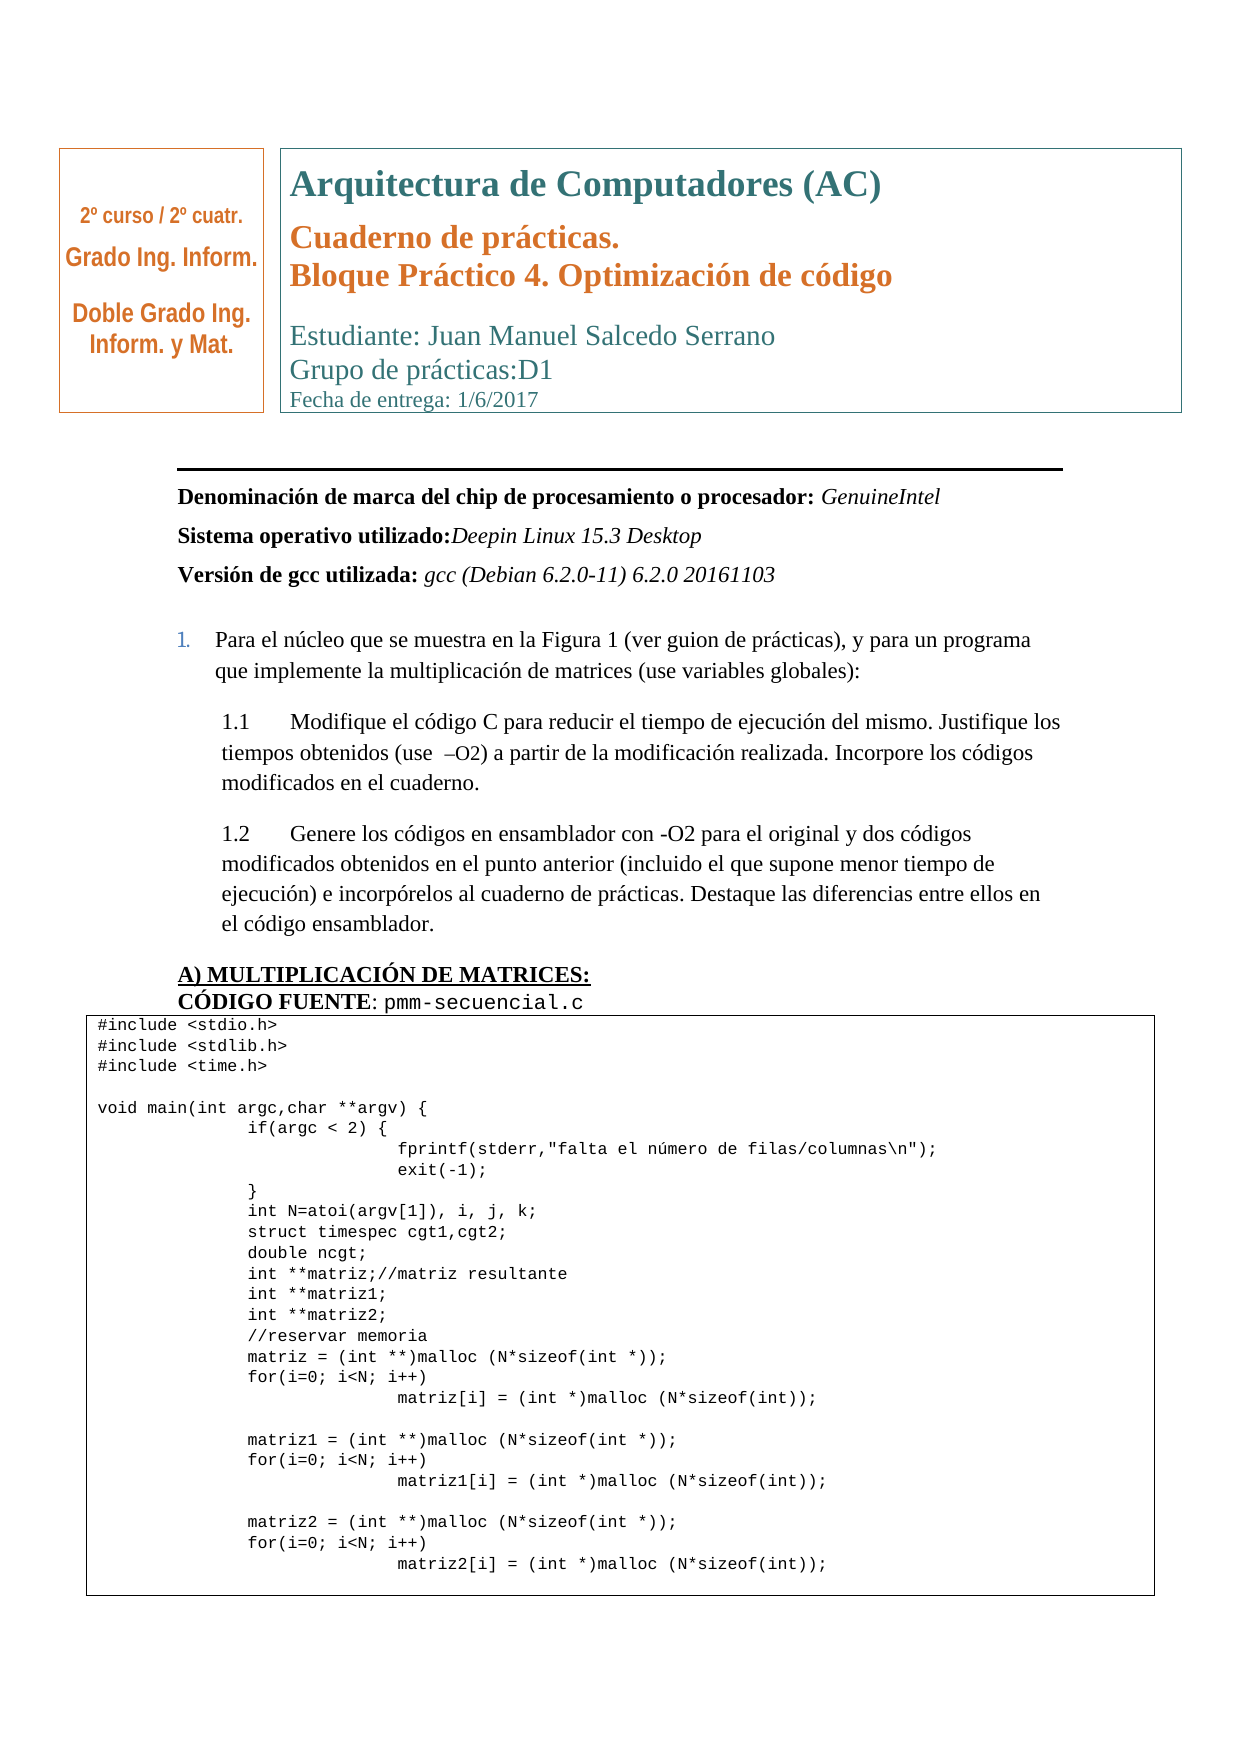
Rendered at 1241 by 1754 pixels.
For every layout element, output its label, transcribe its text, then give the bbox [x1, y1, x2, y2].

list Sistema operativo utilizado:Deepin Linux 15.3 Desktop [177, 522, 1063, 549]
table_header #include <stdio.h> #include <stdlib.h> #include <time.h> void main(int argc,char **argv) { if(argc < 2) { fprintf(stderr,"falta el número de filas/columnas\n"); exit(-1); } int N=atoi(argv[1]), i, j, k; struct timespec cgt1,cgt2; double ncgt; int **matriz;//matriz resultante int **matriz1; int **matriz2; //reservar memoria matriz = (int **)malloc (N*sizeof(int *)); for(i=0; i<N; i++) matriz[i] = (int *)malloc (N*sizeof(int)); matriz1 = (int **)malloc (N*sizeof(int *)); for(i=0; i<N; i++) matriz1[i] = (int *)malloc (N*sizeof(int)); matriz2 = (int **)malloc (N*sizeof(int *)); for(i=0; i<N; i++) matriz2[i] = (int *)malloc (N*sizeof(int)); [87, 1016, 1154, 1595]
list Denominación de marca del chip de procesamiento o procesador: GenuineIntel [177, 483, 1063, 510]
list Para el núcleo que se muestra en la Figura 1 (ver guion de prácticas), y para un programa que implemente la multiplicación de matrices (use variables globales): [177, 626, 1063, 684]
table_header [264, 148, 280, 412]
text A) MULTIPLICACIÓN DE MATRICES: [177, 961, 1063, 988]
text CÓDIGO FUENTE: pmm-secuencial.c [177, 988, 1063, 1015]
table_header Arquitectura de Computadores (AC) Cuaderno de prácticas. Bloque Práctico 4. Optimización de código Estudiante: Juan Manuel Salcedo Serrano Grupo de prácticas:D1 Fecha de entrega: 1/6/2017 [281, 149, 1181, 412]
list Genere los códigos en ensamblador con -O2 para el original y dos códigos modificados obtenidos en el punto anterior (incluido el que supone menor tiempo de ejecución) e incorpórelos al cuaderno de prácticas. Destaque las diferencias entre ellos en el código ensamblador. [221, 820, 1063, 937]
list Versión de gcc utilizada: gcc (Debian 6.2.0-11) 6.2.0 20161103 [177, 561, 1063, 587]
list Modifique el código C para reducir el tiempo de ejecución del mismo. Justifique los tiempos obtenidos (use –O2) a partir de la modificación realizada. Incorpore los códigos modificados en el cuaderno. [221, 708, 1063, 795]
table_header 2º curso / 2º cuatr. Grado Ing. Inform. Doble Grado Ing. Inform. y Mat. [60, 149, 263, 412]
